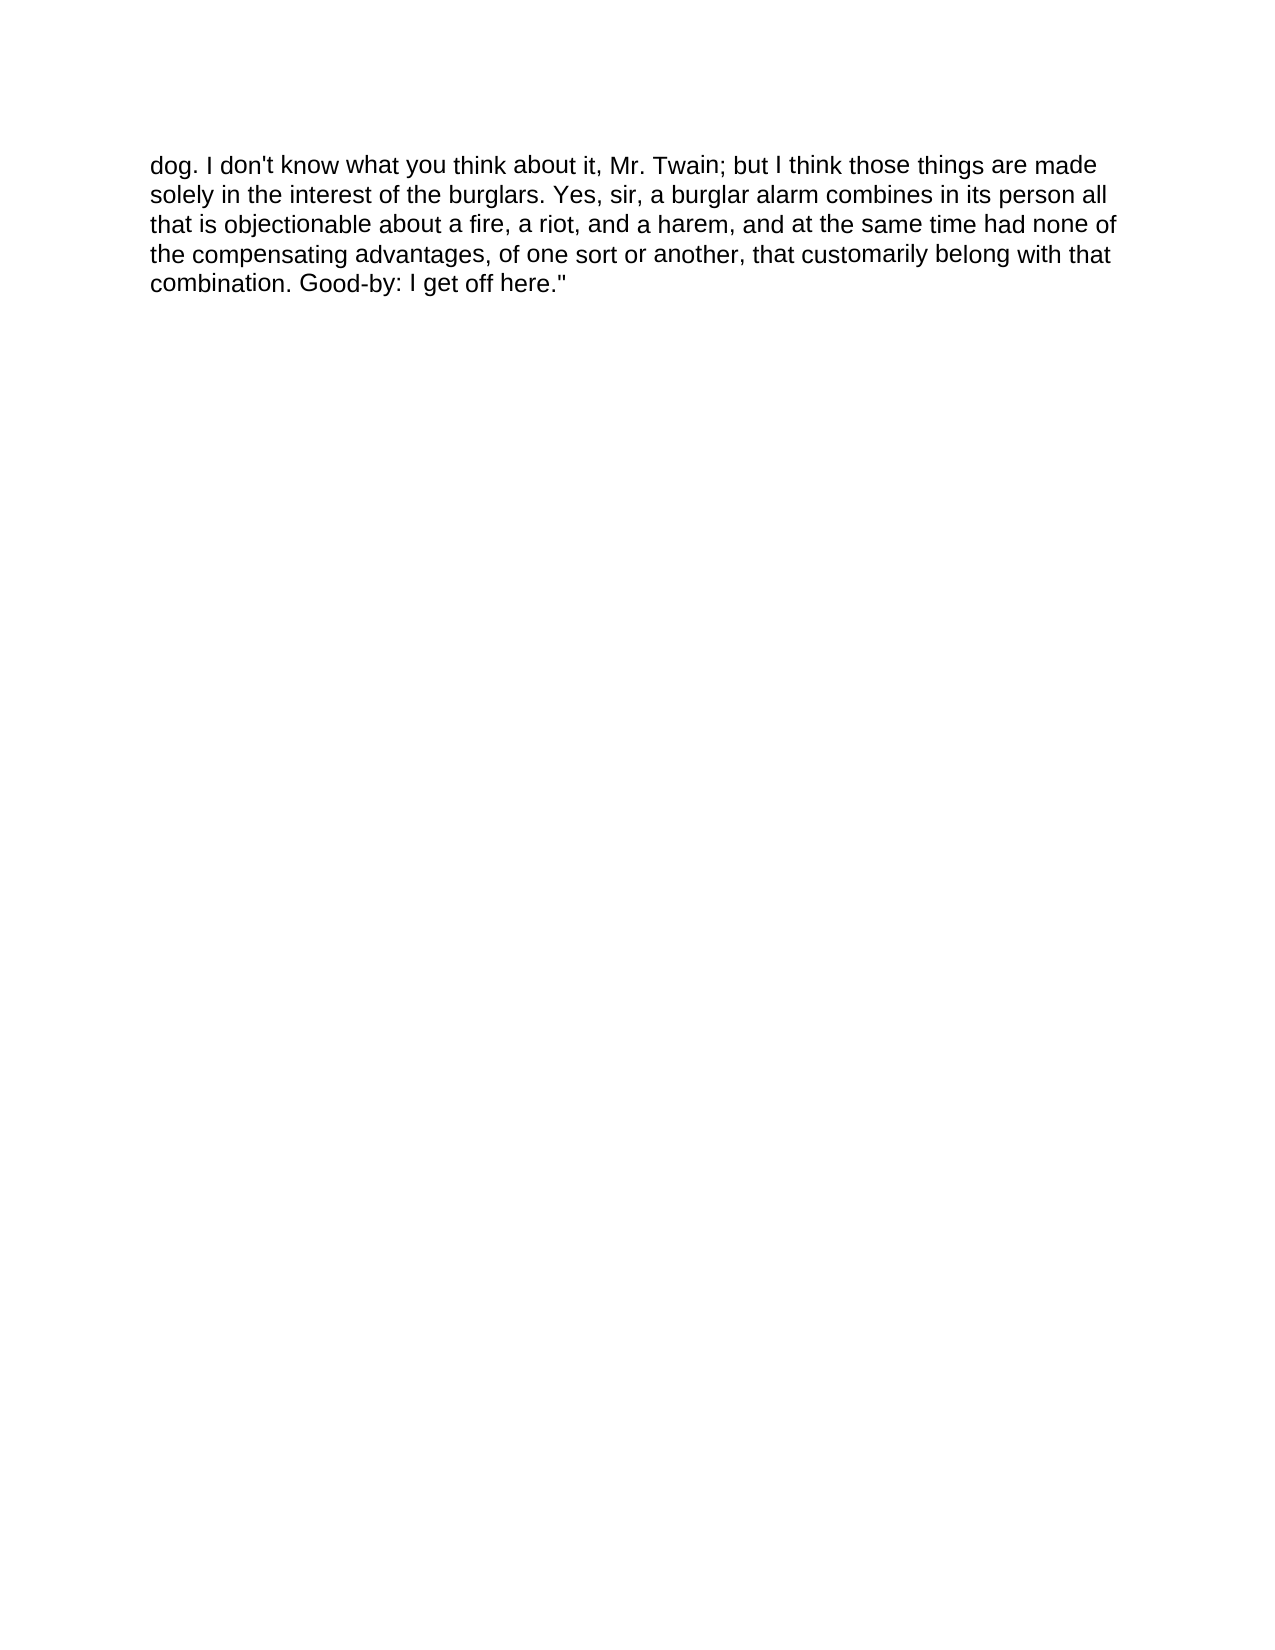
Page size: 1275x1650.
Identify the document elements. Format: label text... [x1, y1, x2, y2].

text dog. I don't know what you think about it, Mr. Twain; but I think those things are made solely in the interest of the burglars. Yes, sir, a burglar alarm combines in its person all that is objectionable about a fire, a riot, and a harem, and at the same time had none of the compensating advantages, of one sort or another, that customarily belong with that combination. Good-by: I get off here." [150, 150, 1125, 298]
